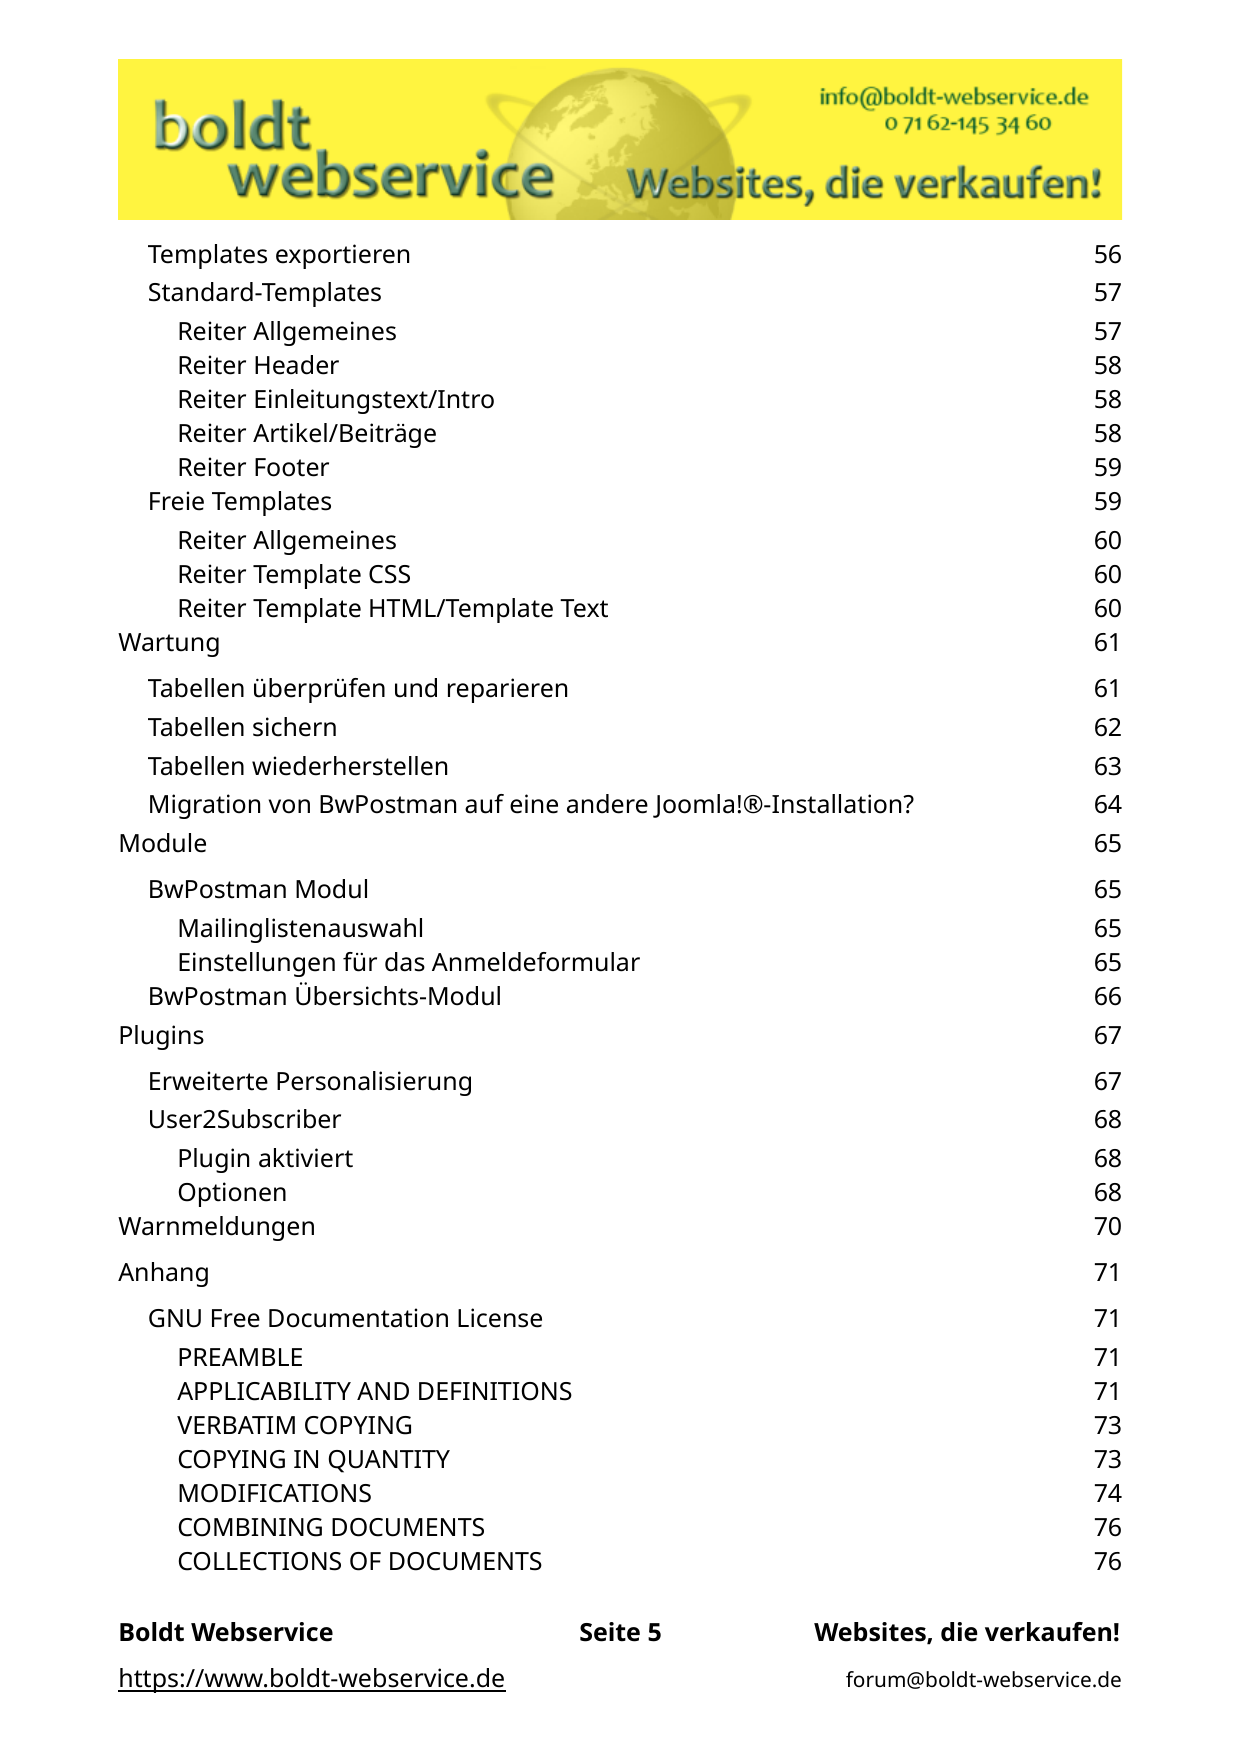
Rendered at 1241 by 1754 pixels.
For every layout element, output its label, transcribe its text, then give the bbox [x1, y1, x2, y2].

text GNU Free Documentation License 71 [148, 1300, 1122, 1334]
text APPLICABILITY AND DEFINITIONS 71 [177, 1373, 1122, 1407]
picture [118, 59, 1123, 220]
text COMBINING DOCUMENTS 76 [177, 1509, 1122, 1543]
text Tabellen überprüfen und reparieren 61 [148, 671, 1122, 705]
text Mailinglistenauswahl 65 [177, 910, 1122, 944]
text MODIFICATIONS 74 [177, 1475, 1122, 1509]
text VERBATIM COPYING 73 [177, 1407, 1122, 1441]
text PREAMBLE 71 [177, 1339, 1122, 1373]
text User2Subscriber 68 [148, 1102, 1122, 1136]
text Tabellen sichern 62 [148, 709, 1122, 744]
text Tabellen wiederherstellen 63 [148, 748, 1122, 782]
text Erweiterte Personalisierung 67 [148, 1063, 1122, 1097]
text Wartung 61 [118, 625, 1122, 659]
text Standard-Templates 57 [148, 275, 1122, 309]
text Module 65 [118, 826, 1122, 860]
text Plugins 67 [118, 1017, 1122, 1051]
text Reiter Header 58 [177, 348, 1122, 382]
text Reiter Allgemeines 60 [177, 523, 1122, 557]
text Reiter Einleitungstext/Intro 58 [177, 382, 1122, 416]
text Reiter Template CSS 60 [177, 557, 1122, 591]
text Optionen 68 [177, 1175, 1122, 1209]
text Templates exportieren 56 [148, 236, 1122, 270]
text Migration von BwPostman auf eine andere Joomla!®-Installation? 64 [148, 787, 1122, 821]
text COLLECTIONS OF DOCUMENTS 76 [177, 1543, 1122, 1578]
text BwPostman Modul 65 [148, 872, 1122, 906]
text BwPostman Übersichts-Modul 66 [148, 978, 1122, 1013]
text Reiter Artikel/Beiträge 58 [177, 416, 1122, 450]
text Reiter Template HTML/Template Text 60 [177, 591, 1122, 625]
text Reiter Footer 59 [177, 450, 1122, 484]
text COPYING IN QUANTITY 73 [177, 1441, 1122, 1475]
text Einstellungen für das Anmeldeformular 65 [177, 944, 1122, 978]
text Reiter Allgemeines 57 [177, 314, 1122, 348]
text Anhang 71 [118, 1254, 1122, 1289]
text Plugin aktiviert 68 [177, 1141, 1122, 1175]
text Warnmeldungen 70 [118, 1209, 1122, 1243]
text Freie Templates 59 [148, 484, 1122, 518]
